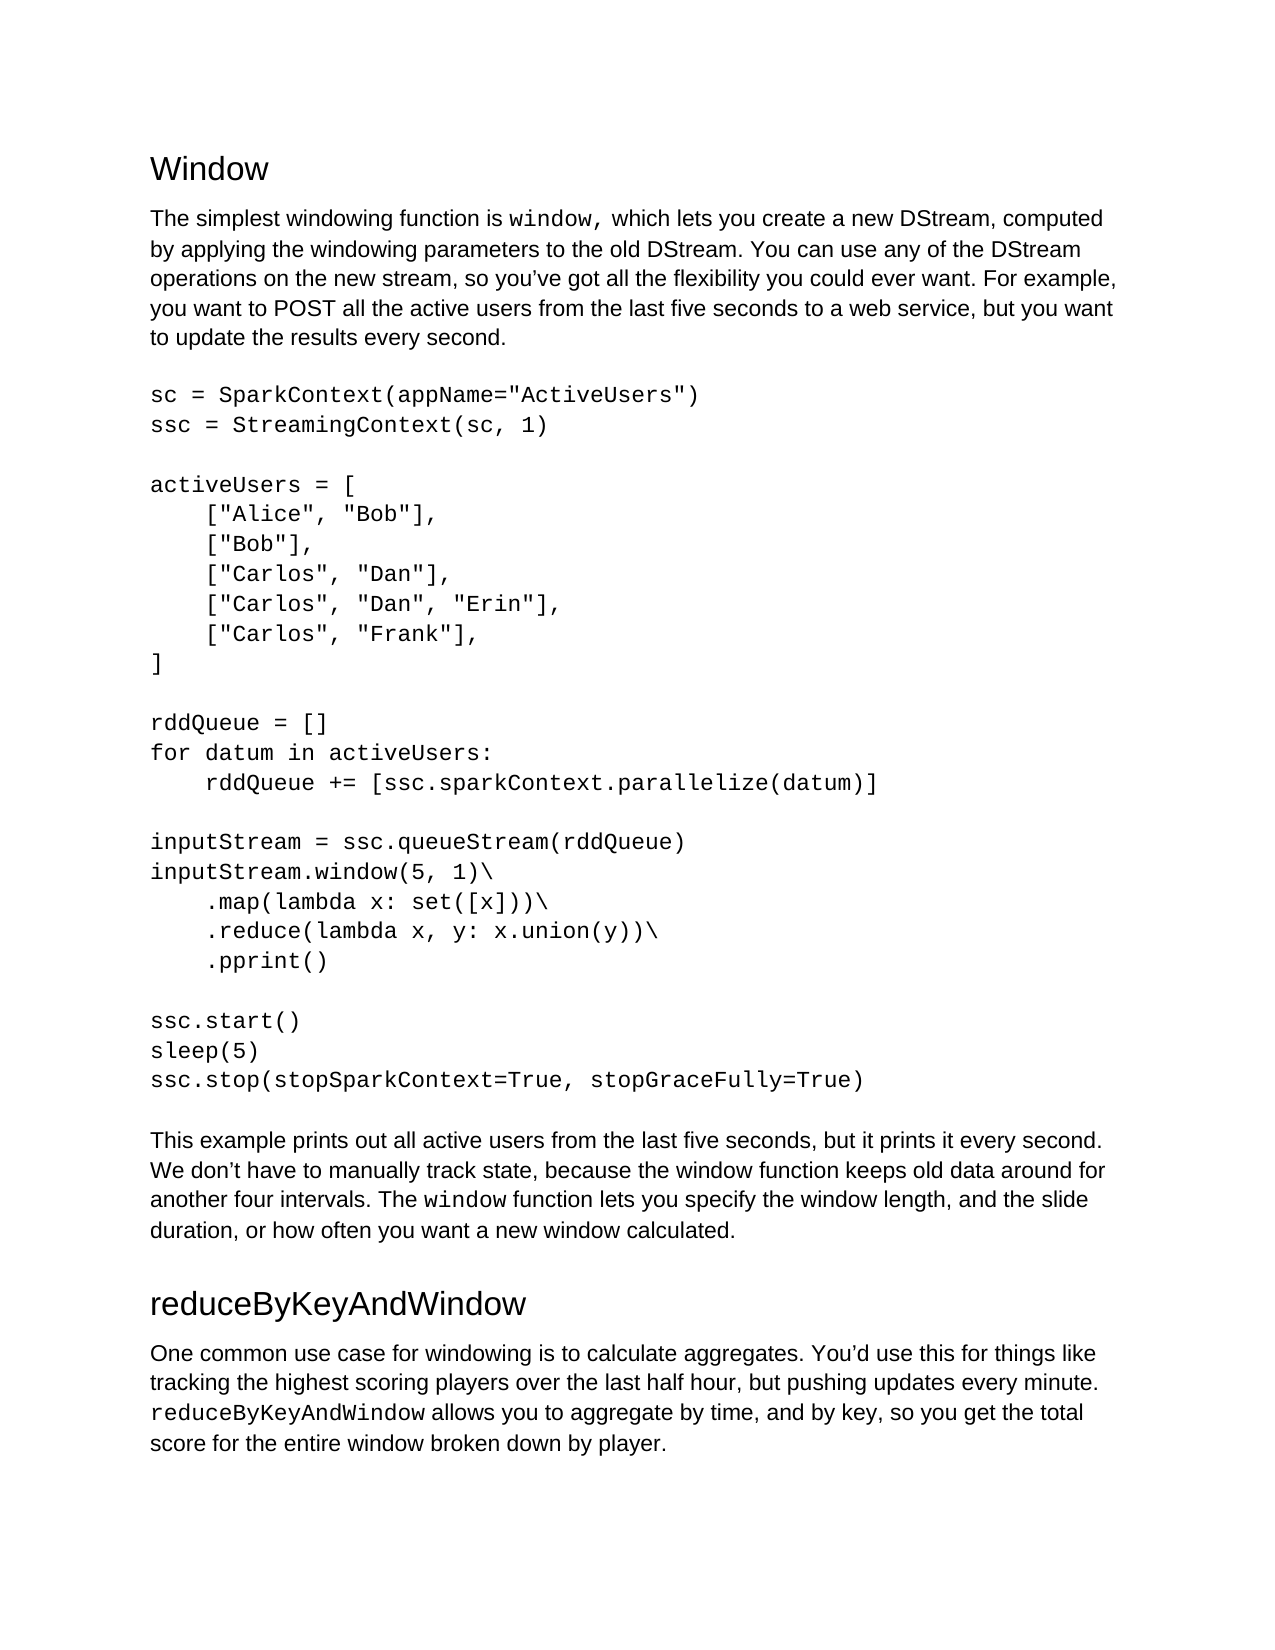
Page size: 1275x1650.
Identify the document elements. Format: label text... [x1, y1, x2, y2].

text One common use case for windowing is to calculate aggregates. You’d use this for things like tracking the highest scoring players over the last half hour, but pushing updates every minute. reduceByKeyAndWindow allows you to aggregate by time, and by key, so you get the total score for the entire window broken down by player. [150, 1340, 1125, 1456]
text ["Carlos", "Frank"], [150, 622, 1125, 648]
text ssc.stop(stopSparkContext=True, stopGraceFully=True) [150, 1069, 1125, 1095]
text ["Bob"], [150, 532, 1125, 558]
text for datum in activeUsers: [150, 741, 1125, 767]
subtitle reduceByKeyAndWindow [150, 1285, 1125, 1322]
text The simplest windowing function is window, which lets you create a new DStream, computed by applying the windowing parameters to the old DStream. You can use any of the DStream operations on the new stream, so you’ve got all the flexibility you could ever want. For example, you want to POST all the active users from the last five seconds to a web service, but you want to update the results every second. [150, 205, 1125, 350]
text ssc = StreamingContext(sc, 1) [150, 413, 1125, 439]
text ssc.start() [150, 1009, 1125, 1035]
text .map(lambda x: set([x]))\ [150, 890, 1125, 916]
text inputStream.window(5, 1)\ [150, 860, 1125, 886]
text sleep(5) [150, 1039, 1125, 1065]
text inputStream = ssc.queueStream(rddQueue) [150, 830, 1125, 856]
text sc = SparkContext(appName="ActiveUsers") [150, 383, 1125, 409]
text activeUsers = [ [150, 473, 1125, 499]
text ] [150, 652, 1125, 678]
text rddQueue = [] [150, 711, 1125, 737]
text ["Carlos", "Dan"], [150, 562, 1125, 588]
subtitle Window [150, 150, 1125, 187]
text ["Alice", "Bob"], [150, 503, 1125, 529]
text rddQueue += [ssc.sparkContext.parallelize(datum)] [150, 771, 1125, 797]
text .reduce(lambda x, y: x.union(y))\ [150, 920, 1125, 946]
text .pprint() [150, 949, 1125, 976]
text ["Carlos", "Dan", "Erin"], [150, 592, 1125, 618]
text This example prints out all active users from the last five seconds, but it prints it every second. We don’t have to manually track state, because the window function keeps old data around for another four intervals. The window function lets you specify the window length, and the slide duration, or how often you want a new window calculated. [150, 1128, 1125, 1244]
